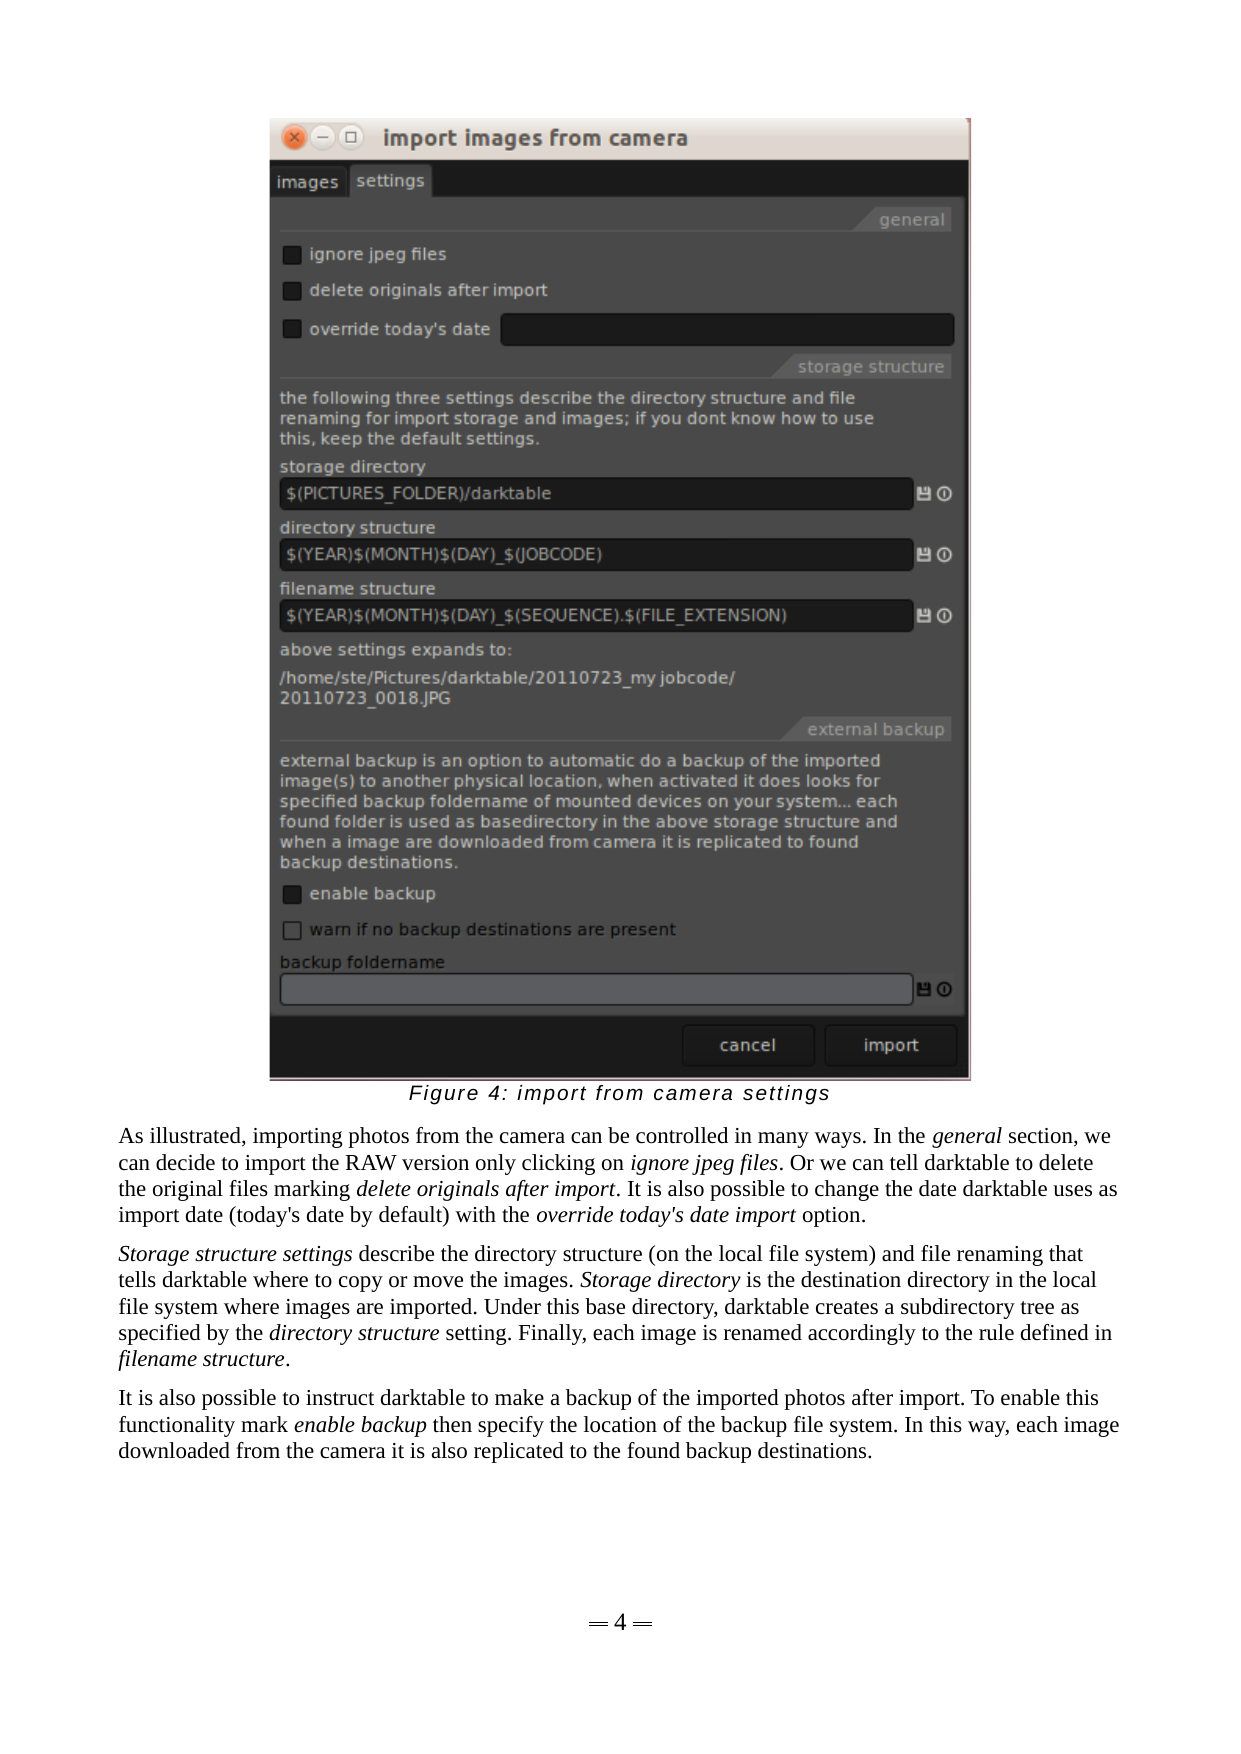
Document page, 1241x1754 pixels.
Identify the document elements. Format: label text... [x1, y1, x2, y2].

picture [269, 118, 972, 1081]
text Figure 4: import from camera settings [269, 1081, 971, 1104]
text As illustrated, importing photos from the camera can be controlled in many ways. In the general section, we can decide to import the RAW version only clicking on ignore jpeg files. Or we can tell darktable to delete the original files marking delete originals after import. It is also possible to change the date darktable uses as import date (today's date by default) with the override today's date import option. [118, 118, 1122, 1228]
text It is also possible to instruct darktable to make a backup of the imported photos after import. To enable this functionality mark enable backup then specify the location of the backup file system. In this way, each image downloaded from the camera it is also replicated to the found backup destinations. [118, 1384, 1122, 1463]
text Storage structure settings describe the directory structure (on the local file system) and file renaming that tells darktable where to copy or move the images. Storage directory is the destination directory in the local file system where images are imported. Under this base directory, darktable creates a subdirectory tree as specified by the directory structure setting. Finally, each image is renamed accordingly to the rule defined in filename structure. [118, 1240, 1122, 1372]
